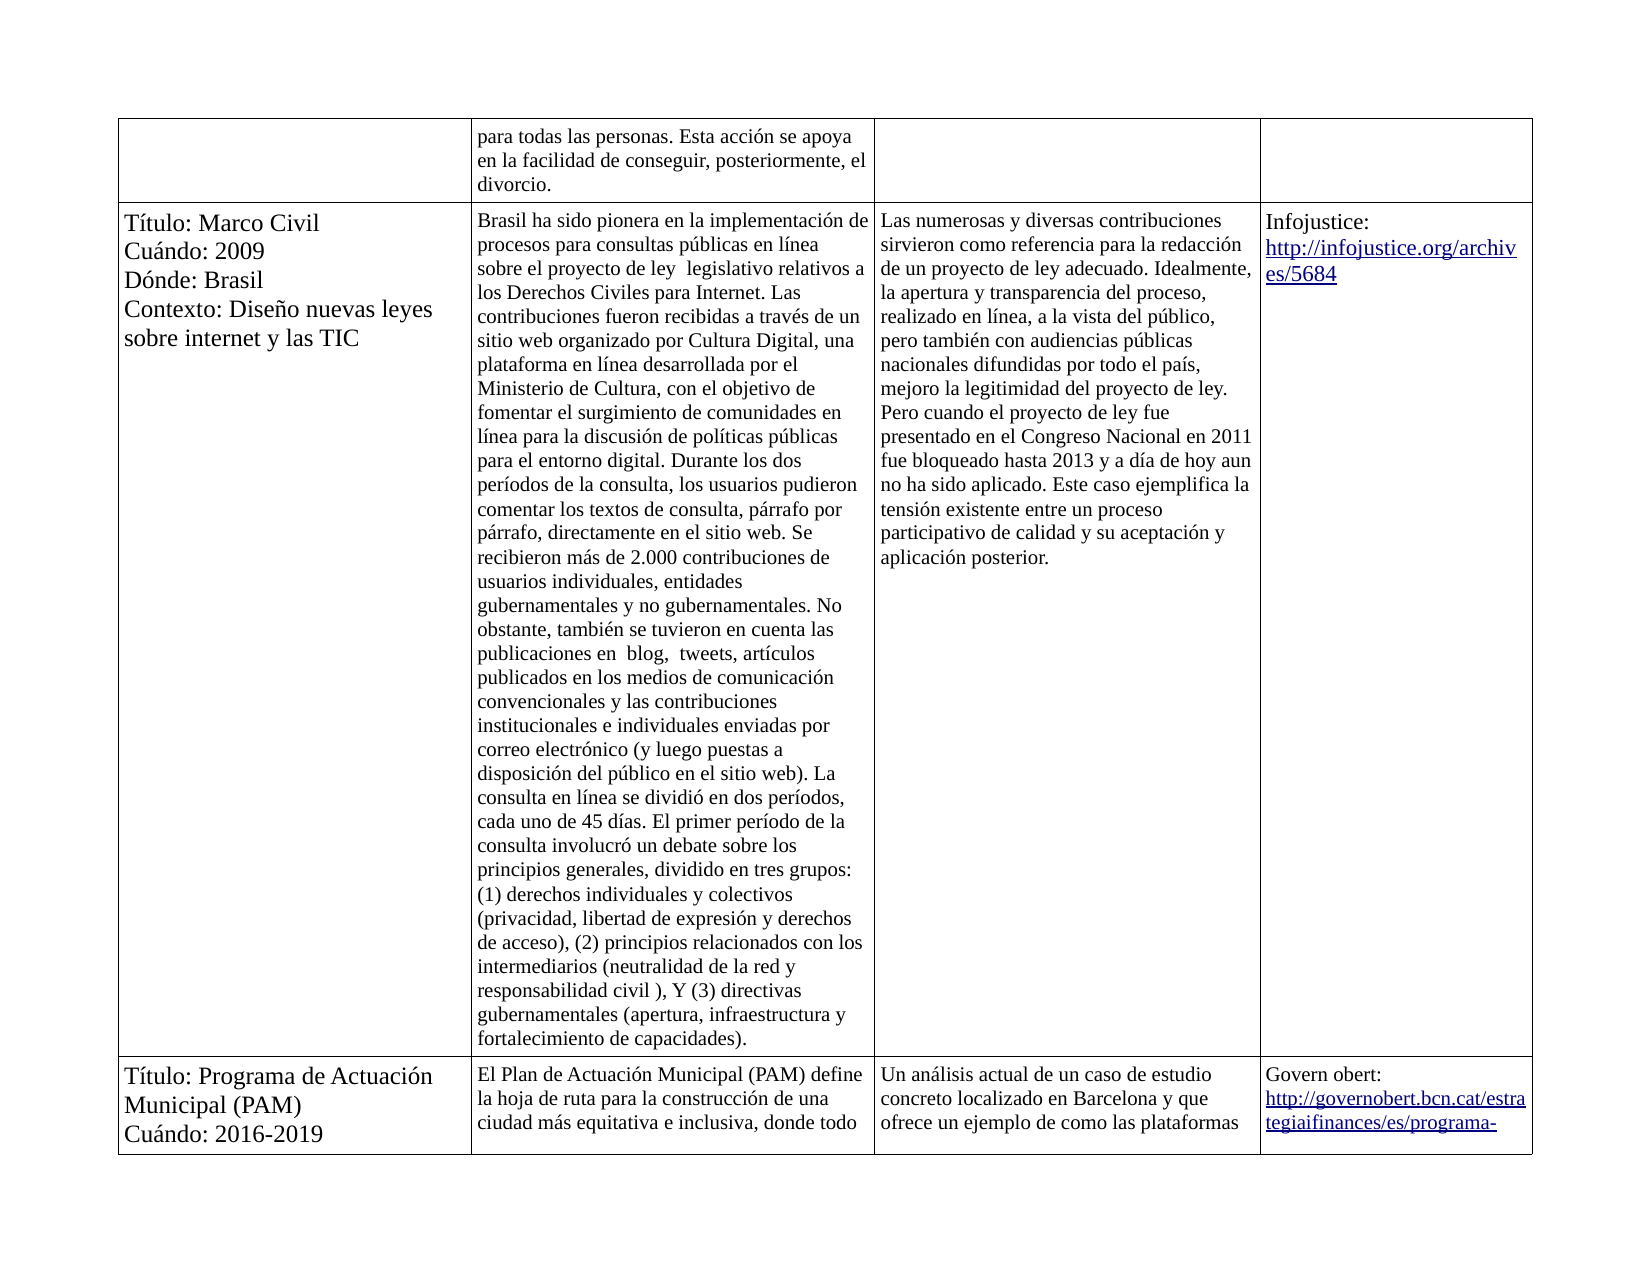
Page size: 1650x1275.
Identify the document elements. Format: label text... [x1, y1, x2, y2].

table_cell [1261, 119, 1532, 202]
table_cell Las numerosas y diversas contribuciones sirvieron como referencia para la redacción de un proyecto de ley adecuado. Idealmente, la apertura y transparencia del proceso, realizado en línea, a la vista del público, pero también con audiencias públicas nacionales difundidas por todo el país, mejoro la legitimidad del proyecto de ley. Pero cuando el proyecto de ley fue presentado en el Congreso Nacional en 2011 fue bloqueado hasta 2013 y a día de hoy aun no ha sido aplicado. Este caso ejemplifica la tensión existente entre un proceso participativo de calidad y su aceptación y aplicación posterior. [875, 203, 1260, 1056]
table_cell para todas las personas. Esta acción se apoya en la facilidad de conseguir, posteriormente, el divorcio. [472, 119, 874, 202]
table_cell Título: Marco Civil Cuándo: 2009 Dónde: Brasil Contexto: Diseño nuevas leyes sobre internet y las TIC [119, 203, 471, 1056]
table_cell [119, 119, 471, 202]
table_cell Govern obert: http://governobert.bcn.cat/estrategiaifinances/es/programa- [1261, 1057, 1532, 1153]
table_cell Infojustice: http://infojustice.org/archives/5684 [1261, 203, 1532, 1056]
table_cell [875, 119, 1260, 202]
table_cell El Plan de Actuación Municipal (PAM) define la hoja de ruta para la construcción de una ciudad más equitativa e inclusiva, donde todo [472, 1057, 874, 1153]
table_cell Título: Programa de Actuación Municipal (PAM) Cuándo: 2016-2019 [119, 1057, 471, 1153]
table_cell Un análisis actual de un caso de estudio concreto localizado en Barcelona y que ofrece un ejemplo de como las plataformas [875, 1057, 1260, 1153]
table_cell Brasil ha sido pionera en la implementación de procesos para consultas públicas en línea sobre el proyecto de ley legislativo relativos a los Derechos Civiles para Internet. Las contribuciones fueron recibidas a través de un sitio web organizado por Cultura Digital, una plataforma en línea desarrollada por el Ministerio de Cultura, con el objetivo de fomentar el surgimiento de comunidades en línea para la discusión de políticas públicas para el entorno digital. Durante los dos períodos de la consulta, los usuarios pudieron comentar los textos de consulta, párrafo por párrafo, directamente en el sitio web. Se recibieron más de 2.000 contribuciones de usuarios individuales, entidades gubernamentales y no gubernamentales. No obstante, también se tuvieron en cuenta las publicaciones en blog, tweets, artículos publicados en los medios de comunicación convencionales y las contribuciones institucionales e individuales enviadas por correo electrónico (y luego puestas a disposición del público en el sitio web). La consulta en línea se dividió en dos períodos, cada uno de 45 días. El primer período de la consulta involucró un debate sobre los principios generales, dividido en tres grupos: (1) derechos individuales y colectivos (privacidad, libertad de expresión y derechos de acceso), (2) principios relacionados con los intermediarios (neutralidad de la red y responsabilidad civil ), Y (3) directivas gubernamentales (apertura, infraestructura y fortalecimiento de capacidades). [472, 203, 874, 1056]
